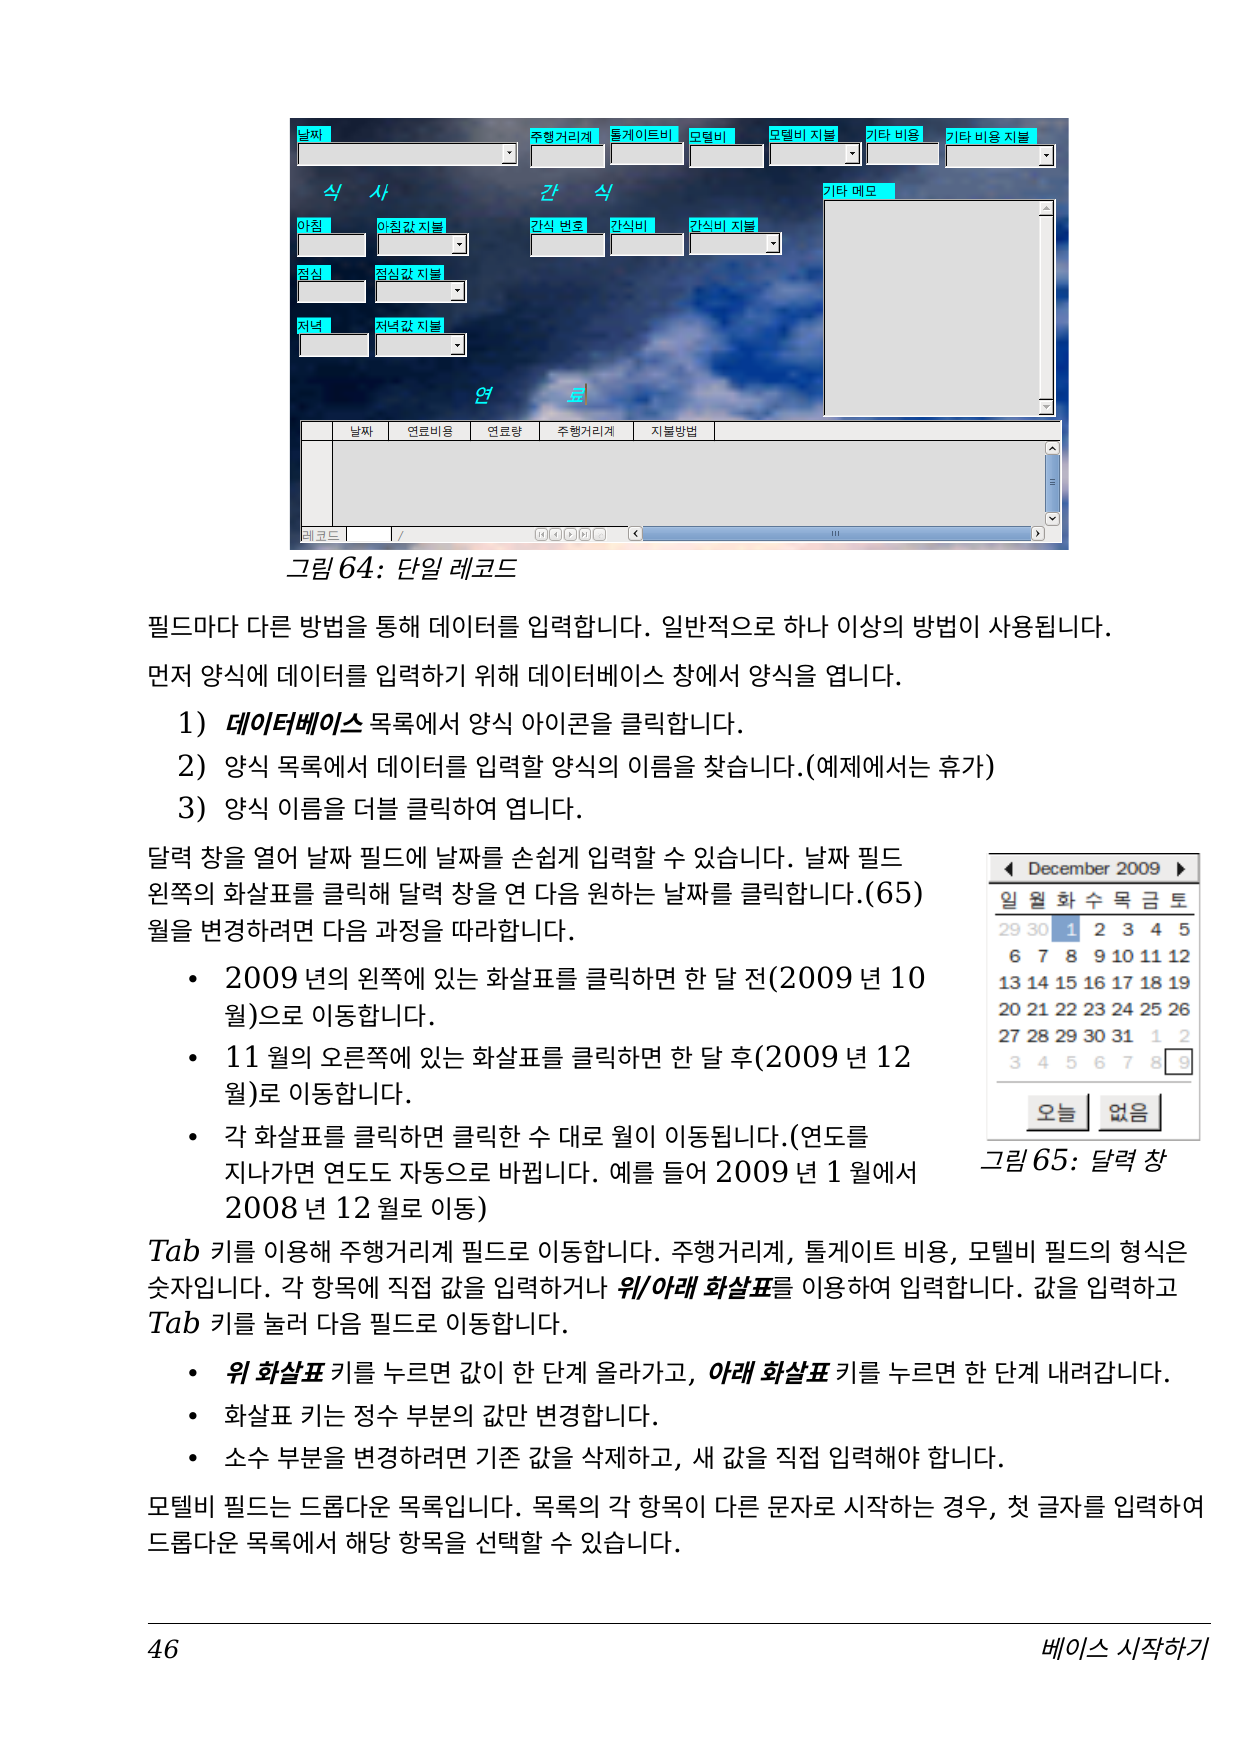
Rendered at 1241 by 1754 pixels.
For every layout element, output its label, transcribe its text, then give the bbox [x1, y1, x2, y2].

list 2009년의 왼쪽에 있는 화살표를 클릭하면 한 달 전(2009년 10월)으로 이동합니다. [185, 960, 979, 1032]
list 데이터베이스 목록에서 양식 아이콘을 클릭합니다. [207, 705, 1211, 741]
text 먼저 양식에 데이터를 입력하기 위해 데이터베이스 창에서 양식을 엽니다. [148, 656, 1211, 692]
picture [289, 118, 1069, 550]
list 양식 목록에서 데이터를 입력할 양식의 이름을 찾습니다.(예제에서는 휴가) [207, 747, 1211, 784]
list 11월의 오른쪽에 있는 화살표를 클릭하면 한 달 후(2009년 12월)로 이동합니다. [185, 1039, 979, 1111]
list 위 화살표 키를 누르면 값이 한 단계 올라가고, 아래 화살표 키를 누르면 한 단계 내려갑니다. [185, 1354, 1211, 1390]
text 필드마다 다른 방법을 통해 데이터를 입력합니다. 일반적으로 하나 이상의 방법이 사용됩니다. [148, 607, 1211, 644]
text 그림 64: 단일 레코드 [285, 118, 1073, 586]
list 화살표 키는 정수 부분의 값만 변경합니다. [185, 1396, 1211, 1432]
text 모텔비 필드는 드롭다운 목록입니다. 목록의 각 항목이 다른 문자로 시작하는 경우, 첫 글자를 입력하여 드롭다운 목록에서 해당 항목을 선택할 수 있습니다. [148, 1487, 1211, 1560]
list 각 화살표를 클릭하면 클릭한 수 대로 월이 이동됩니다.(연도를 지나가면 연도도 자동으로 바뀝니다. 예를 들어 2009년 1월에서 2008년 12월로 이동) [185, 1117, 1211, 1226]
text 달력 창을 열어 날짜 필드에 날짜를 손쉽게 입력할 수 있습니다. 날짜 필드 왼쪽의 화살표를 클릭해 달력 창을 연 다음 원하는 날짜를 클릭합니다.(그림 65) 월을 변경하려면 다음 과정을 따라합니다. [148, 839, 1211, 947]
text 그림 65: 달력 창 [979, 853, 1208, 1177]
list 소수 부분을 변경하려면 기존 값을 삭제하고, 새 값을 직접 입력해야 합니다. [185, 1439, 1211, 1475]
text Tab 키를 이용해 주행거리계 필드로 이동합니다. 주행거리계, 톨게이트 비용, 모텔비 필드의 형식은 숫자입니다. 각 항목에 직접 값을 입력하거나 위/아래 화살표를 이용하여 입력합니다. 값을 입력하고 Tab 키를 눌러 다음 필드로 이동합니다. [148, 1232, 1211, 1341]
picture [986, 853, 1201, 1141]
list 양식 이름을 더블 클릭하여 엽니다. [207, 790, 1211, 826]
